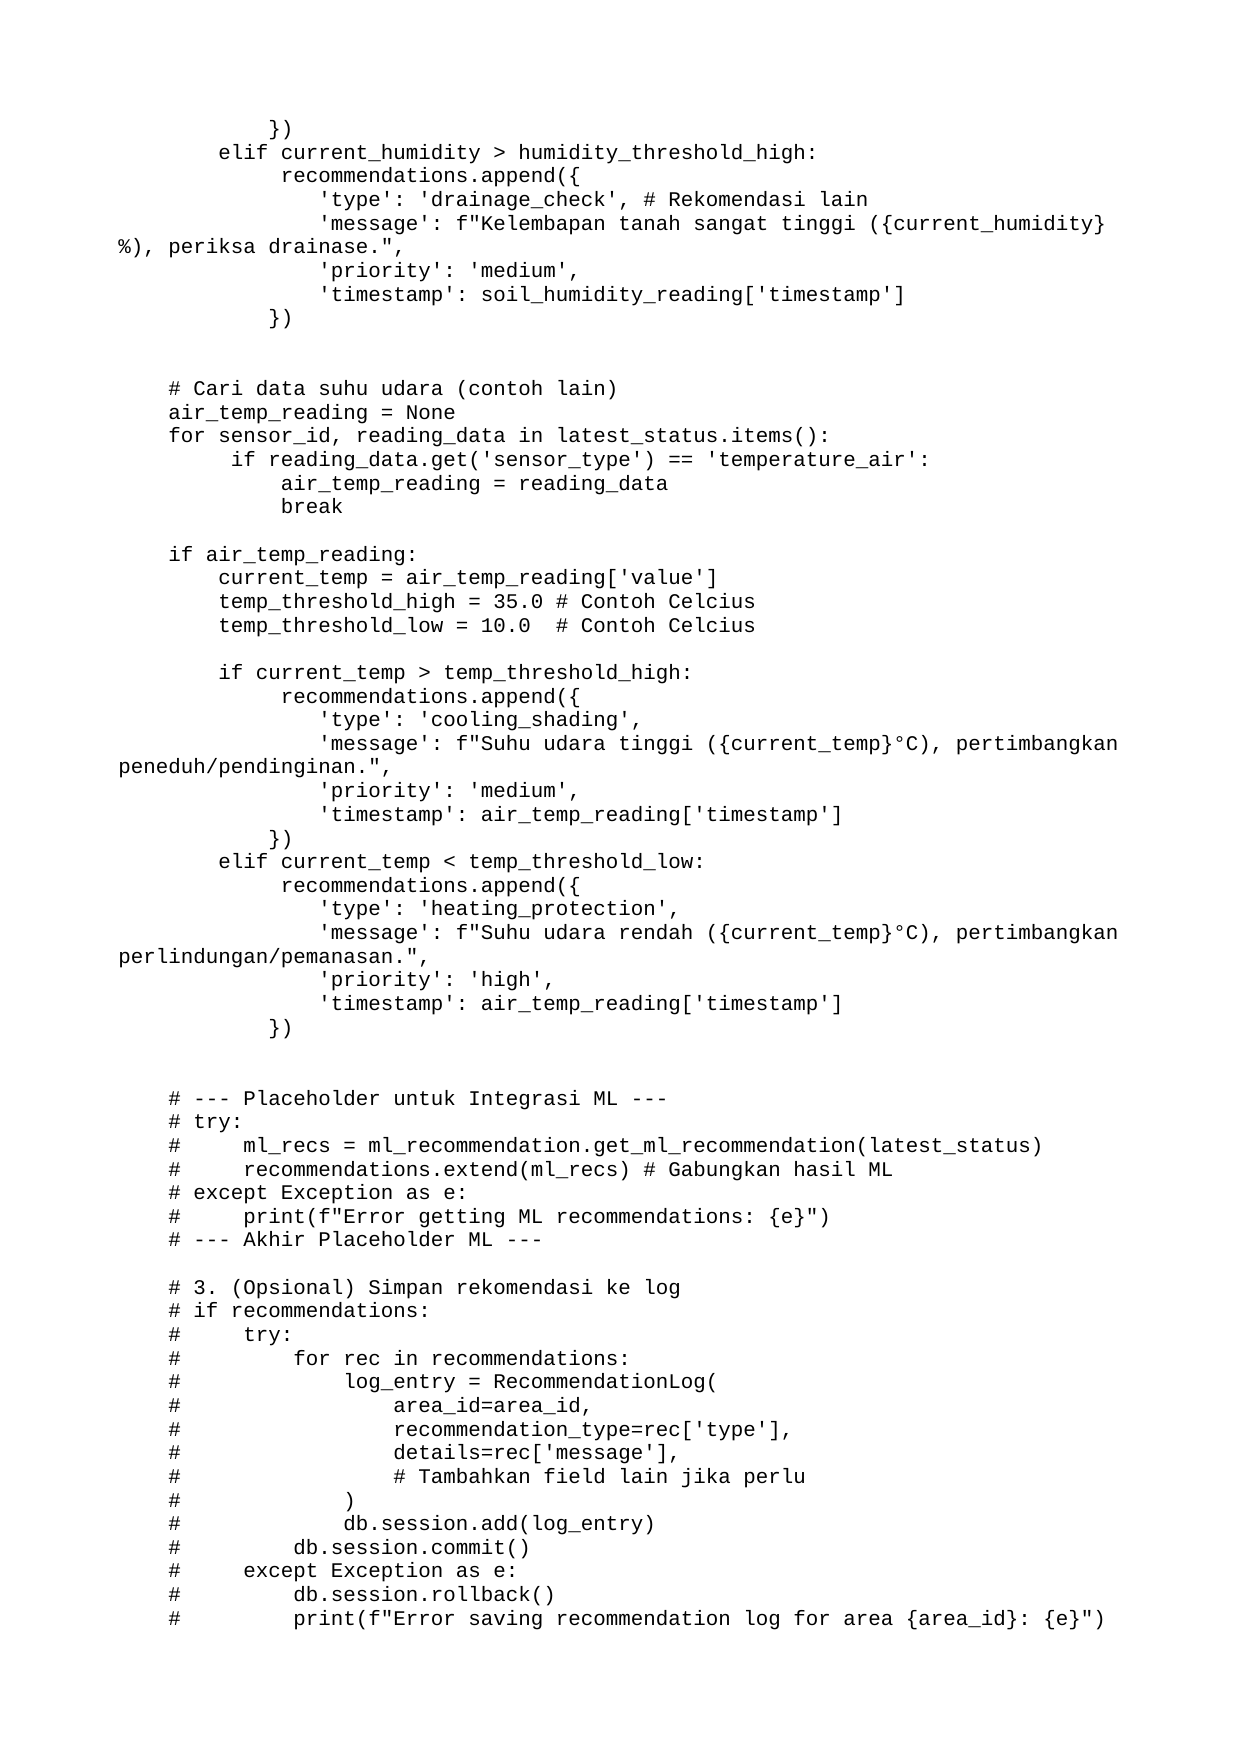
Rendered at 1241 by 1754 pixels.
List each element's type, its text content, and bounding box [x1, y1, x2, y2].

text temp_threshold_low = 10.0 # Contoh Celcius [118, 615, 1122, 638]
text elif current_temp < temp_threshold_low: [118, 851, 1122, 875]
text # recommendation_type=rec['type'], [118, 1419, 1122, 1442]
text recommendations.append({ [118, 165, 1122, 189]
text # 3. (Opsional) Simpan rekomendasi ke log [118, 1277, 1122, 1300]
text # Cari data suhu udara (contoh lain) [118, 378, 1122, 402]
text # db.session.rollback() [118, 1584, 1122, 1608]
text current_temp = air_temp_reading['value'] [118, 567, 1122, 591]
text # ml_recs = ml_recommendation.get_ml_recommendation(latest_status) [118, 1135, 1122, 1158]
text 'priority': 'medium', [118, 780, 1122, 804]
text temp_threshold_high = 35.0 # Contoh Celcius [118, 591, 1122, 615]
text break [118, 496, 1122, 520]
text # if recommendations: [118, 1300, 1122, 1324]
text if air_temp_reading: [118, 544, 1122, 567]
text # except Exception as e: [118, 1561, 1122, 1584]
text # details=rec['message'], [118, 1442, 1122, 1466]
text 'message': f"Suhu udara tinggi ({current_temp}°C), pertimbangkan peneduh/pendinginan.", [118, 733, 1122, 780]
text # ) [118, 1489, 1122, 1513]
text air_temp_reading = None [118, 402, 1122, 426]
text 'timestamp': air_temp_reading['timestamp'] [118, 993, 1122, 1017]
text # print(f"Error getting ML recommendations: {e}") [118, 1206, 1122, 1229]
text elif current_humidity > humidity_threshold_high: [118, 142, 1122, 165]
text # log_entry = RecommendationLog( [118, 1371, 1122, 1395]
text for sensor_id, reading_data in latest_status.items(): [118, 426, 1122, 449]
text # --- Placeholder untuk Integrasi ML --- [118, 1088, 1122, 1111]
text # --- Akhir Placeholder ML --- [118, 1229, 1122, 1253]
text # try: [118, 1111, 1122, 1135]
text air_temp_reading = reading_data [118, 473, 1122, 496]
text # # Tambahkan field lain jika perlu [118, 1466, 1122, 1489]
text 'message': f"Kelembapan tanah sangat tinggi ({current_humidity}%), periksa drainase.", [118, 213, 1122, 260]
text # db.session.commit() [118, 1537, 1122, 1561]
text }) [118, 827, 1122, 851]
text if current_temp > temp_threshold_high: [118, 662, 1122, 686]
text 'type': 'drainage_check', # Rekomendasi lain [118, 189, 1122, 213]
text 'timestamp': air_temp_reading['timestamp'] [118, 804, 1122, 827]
text 'message': f"Suhu udara rendah ({current_temp}°C), pertimbangkan perlindungan/pemanasan.", [118, 922, 1122, 969]
text 'type': 'cooling_shading', [118, 709, 1122, 733]
text recommendations.append({ [118, 686, 1122, 709]
text # for rec in recommendations: [118, 1348, 1122, 1371]
text 'priority': 'high', [118, 969, 1122, 993]
text if reading_data.get('sensor_type') == 'temperature_air': [118, 449, 1122, 473]
text # db.session.add(log_entry) [118, 1513, 1122, 1537]
text }) [118, 307, 1122, 331]
text # except Exception as e: [118, 1182, 1122, 1206]
text recommendations.append({ [118, 875, 1122, 898]
text # area_id=area_id, [118, 1395, 1122, 1419]
text # print(f"Error saving recommendation log for area {area_id}: {e}") [118, 1608, 1122, 1631]
text 'priority': 'medium', [118, 260, 1122, 284]
text # try: [118, 1324, 1122, 1348]
text 'type': 'heating_protection', [118, 898, 1122, 922]
text 'timestamp': soil_humidity_reading['timestamp'] [118, 284, 1122, 307]
text }) [118, 118, 1122, 142]
text }) [118, 1017, 1122, 1040]
text # recommendations.extend(ml_recs) # Gabungkan hasil ML [118, 1158, 1122, 1182]
